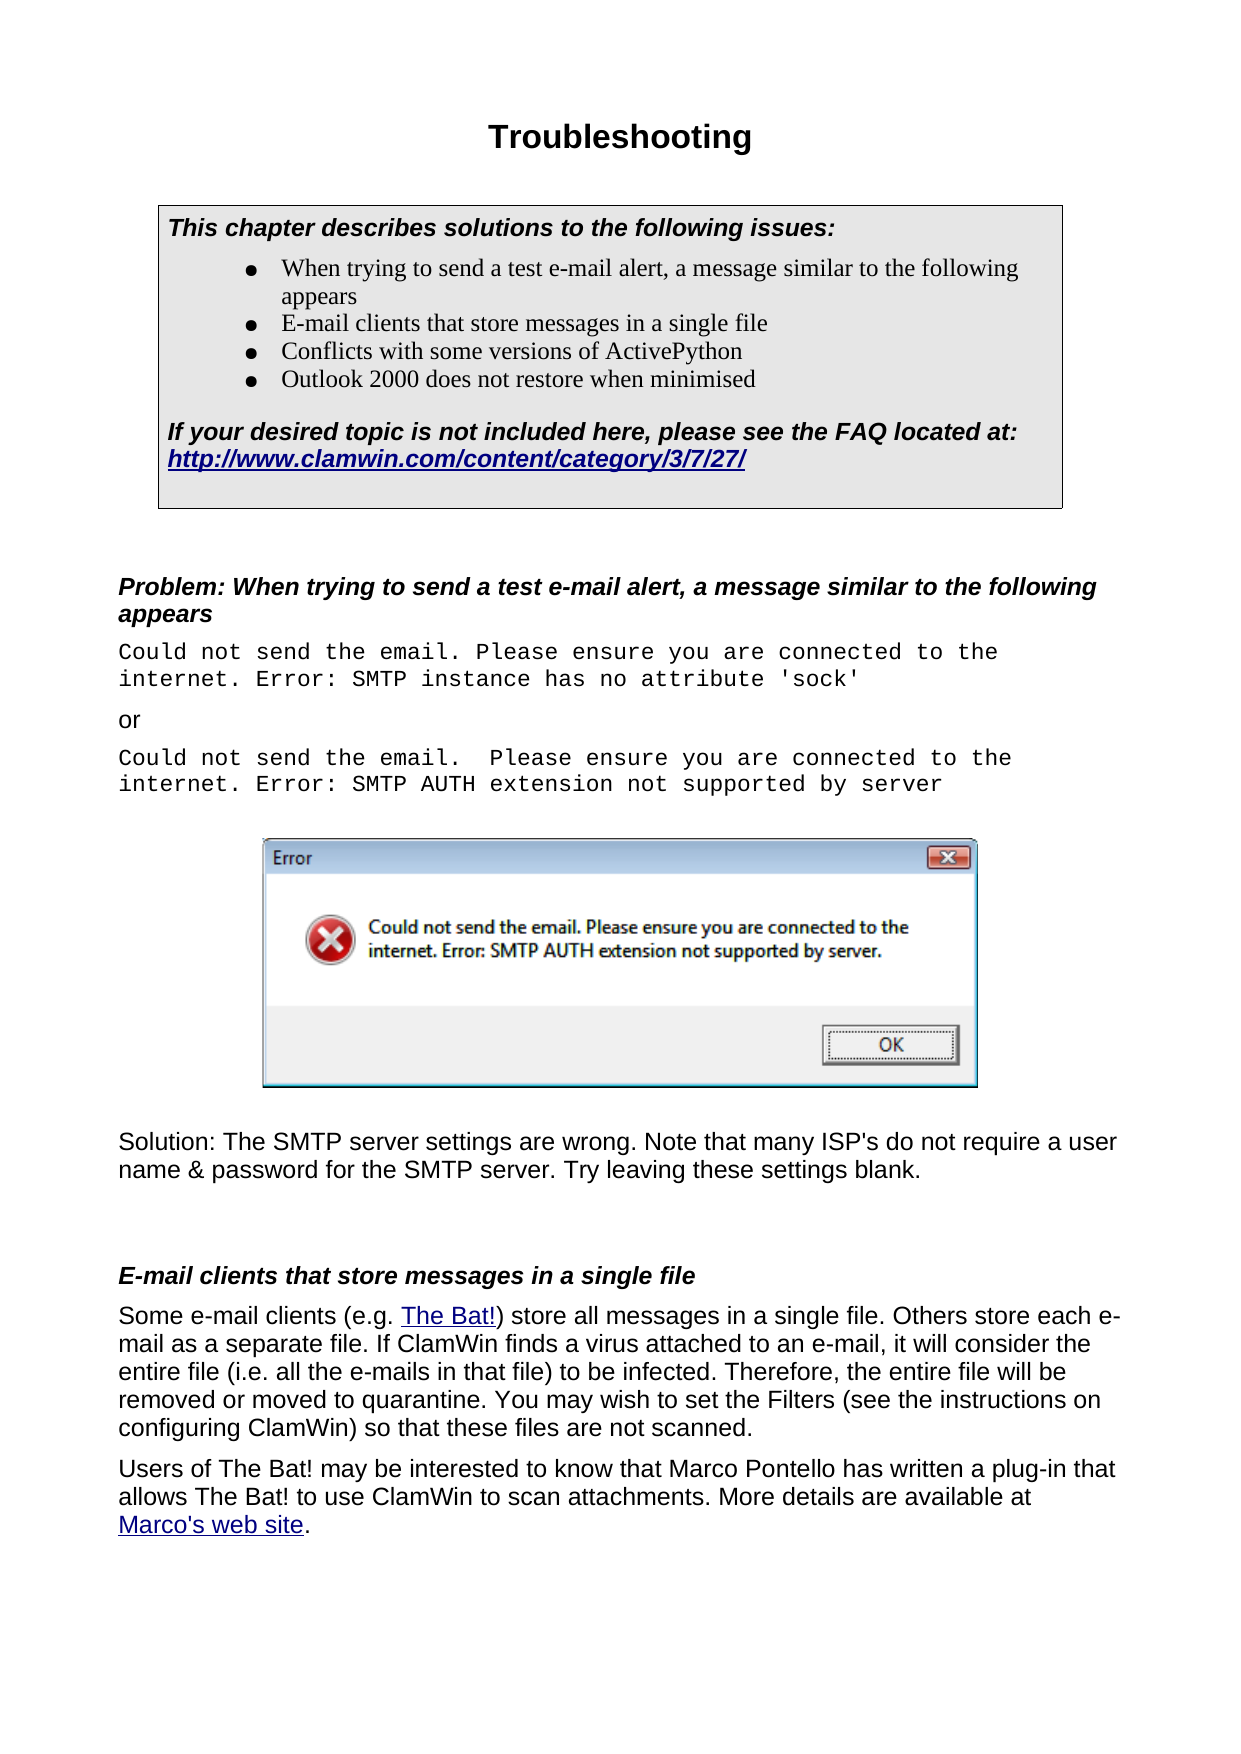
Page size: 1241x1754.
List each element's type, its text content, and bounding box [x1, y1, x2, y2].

subtitle E-mail clients that store messages in a single file [118, 1262, 1122, 1289]
list Outlook 2000 does not restore when minimised [243, 365, 1053, 393]
picture [262, 838, 978, 1088]
list When trying to send a test e-mail alert, a message similar to the following appears [243, 254, 1053, 309]
text or [118, 705, 1122, 733]
list E-mail clients that store messages in a single file [243, 309, 1053, 337]
text Users of The Bat! may be interested to know that Marco Pontello has written a plug-in that allows The Bat! to use ClamWin to scan attachments. More details are available at Marco's web site. [118, 1454, 1122, 1538]
subtitle Troubleshooting [118, 118, 1122, 155]
text Solution: The SMTP server settings are wrong. Note that many ISP's do not require a user name & password for the SMTP server. Try leaving these settings blank. [118, 1128, 1122, 1184]
text Some e-mail clients (e.g. The Bat!) store all messages in a single file. Others store each e-mail as a separate file. If ClamWin finds a virus attached to an e-mail, it will consider the entire file (i.e. all the e-mails in that file) to be infected. Therefore, the entire file will be removed or moved to quarantine. You may wish to set the Filters (see the instructions on configuring ClamWin) so that these files are not scanned. [118, 1302, 1122, 1442]
subtitle This chapter describes solutions to the following issues: [167, 214, 1053, 242]
text Could not send the email. Please ensure you are connected to the internet. Error: SMTP instance has no attribute 'sock' [118, 640, 1122, 693]
list Conflicts with some versions of ActivePython [243, 337, 1053, 365]
subtitle If your desired topic is not included here, please see the FAQ located at: http://www.clamwin.com/content/category/3/7/27/ [167, 418, 1053, 473]
text Could not send the email. Please ensure you are connected to the internet. Error: SMTP AUTH extension not supported by server [118, 746, 1122, 798]
subtitle Problem: When trying to send a test e-mail alert, a message similar to the following appears [118, 572, 1122, 628]
